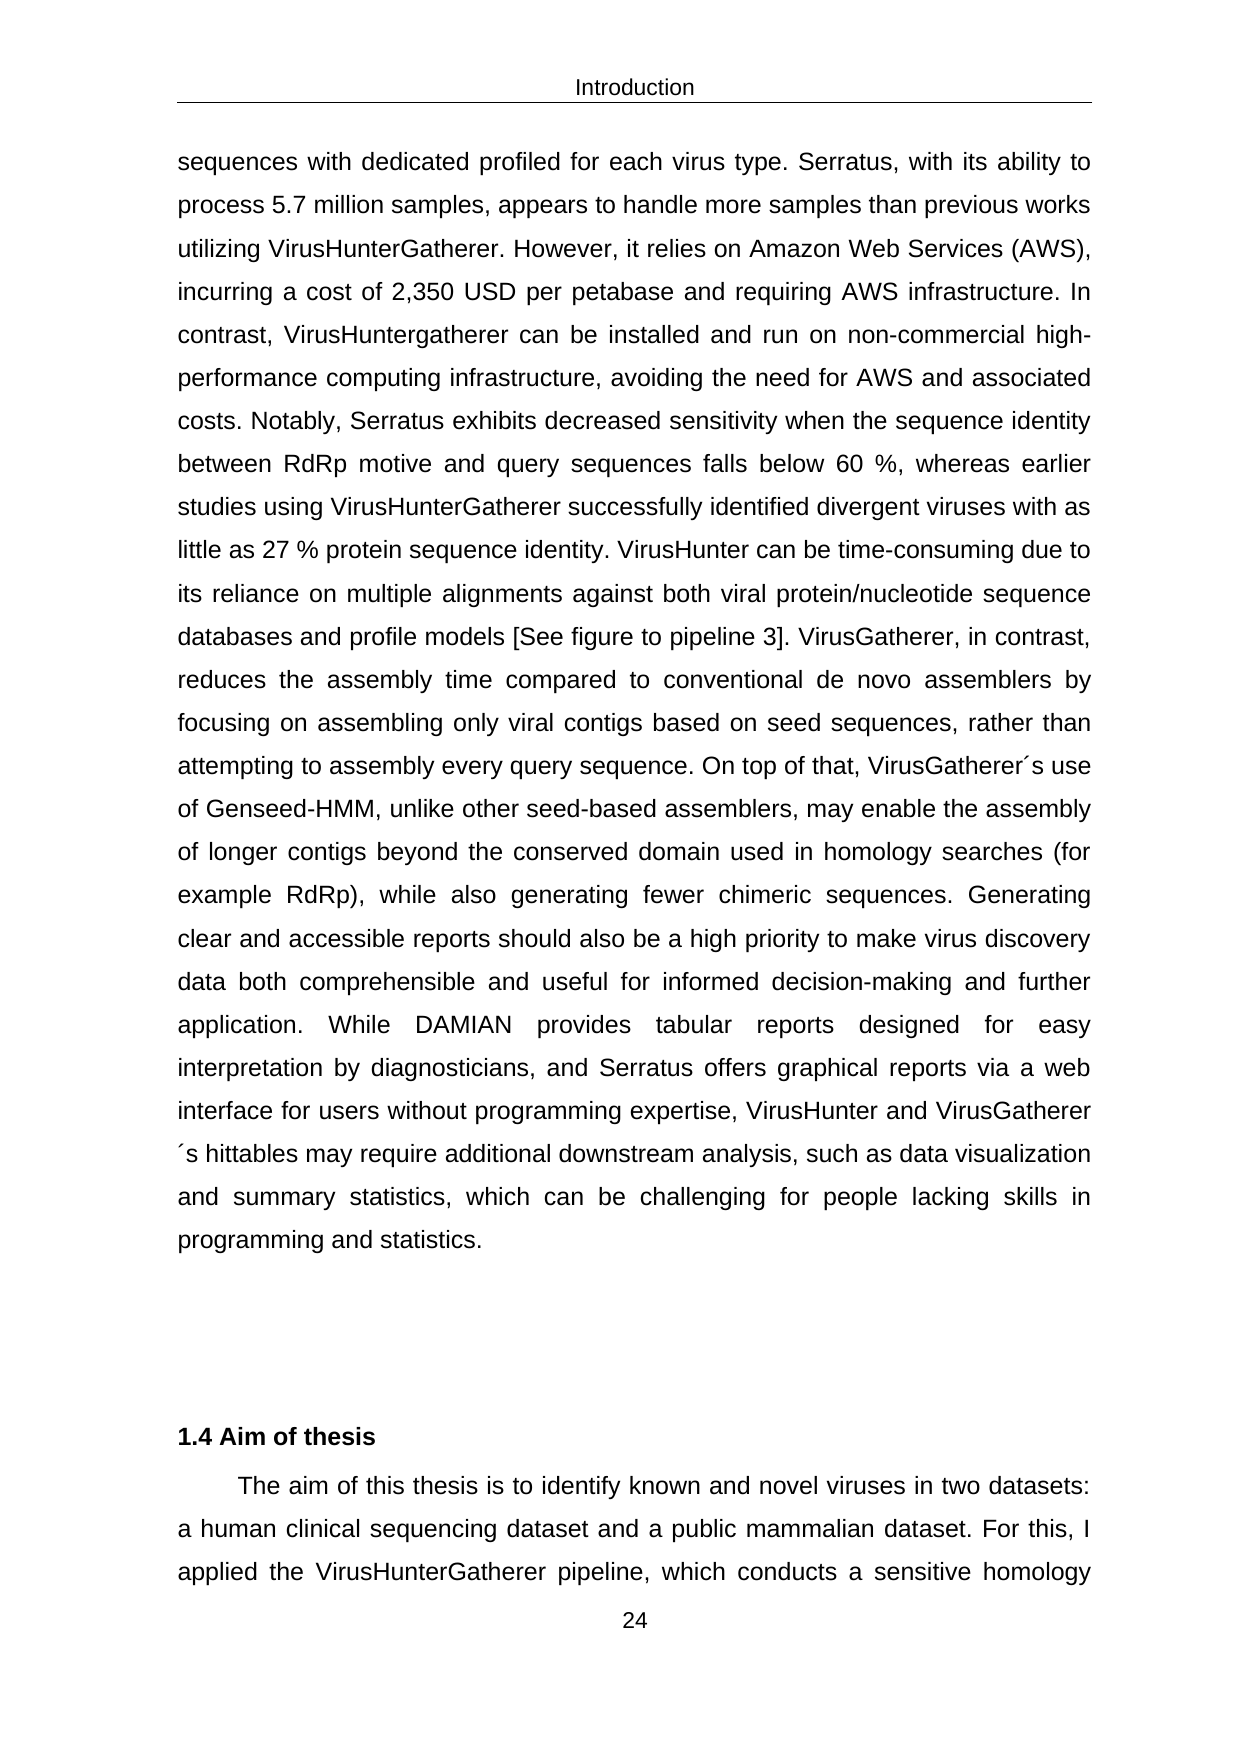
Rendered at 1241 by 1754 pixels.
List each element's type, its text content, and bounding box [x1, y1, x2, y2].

text sequences with dedicated profiled for each virus type. Serratus, with its ability to process 5.7 million samples, appears to handle more samples than previous works utilizing VirusHunterGatherer. However, it relies on Amazon Web Services (AWS), incurring a cost of 2,350 USD per petabase and requiring AWS infrastructure. In contrast, VirusHuntergatherer can be installed and run on non-commercial high-performance computing infrastructure, avoiding the need for AWS and associated costs. Notably, Serratus exhibits decreased sensitivity when the sequence identity between RdRp motive and query sequences falls below 60 %, whereas earlier studies using VirusHunterGatherer successfully identified divergent viruses with as little as 27 % protein sequence identity. VirusHunter can be time-consuming due to its reliance on multiple alignments against both viral protein/nucleotide sequence databases and profile models [See figure to pipeline 3]. VirusGatherer, in contrast, reduces the assembly time compared to conventional de novo assemblers by focusing on assembling only viral contigs based on seed sequences, rather than attempting to assembly every query sequence. On top of that, VirusGatherer´s use of Genseed-HMM, unlike other seed-based assemblers, may enable the assembly of longer contigs beyond the conserved domain used in homology searches (for example RdRp), while also generating fewer chimeric sequences. Generating clear and accessible reports should also be a high priority to make virus discovery data both comprehensible and useful for informed decision-making and further application. While DAMIAN provides tabular reports designed for easy interpretation by diagnosticians, and Serratus offers graphical reports via a web interface for users without programming expertise, VirusHunter and VirusGatherer´s hittables may require additional downstream analysis, such as data visualization and summary statistics, which can be challenging for people lacking skills in programming and statistics. [177, 147, 1092, 1254]
subtitle 1.4 Aim of thesis [177, 1422, 1092, 1450]
text The aim of this thesis is to identify known and novel viruses in two datasets: a human clinical sequencing dataset and a public mammalian dataset. For this, I applied the VirusHunterGatherer pipeline, which conducts a sensitive homology [177, 1471, 1092, 1586]
